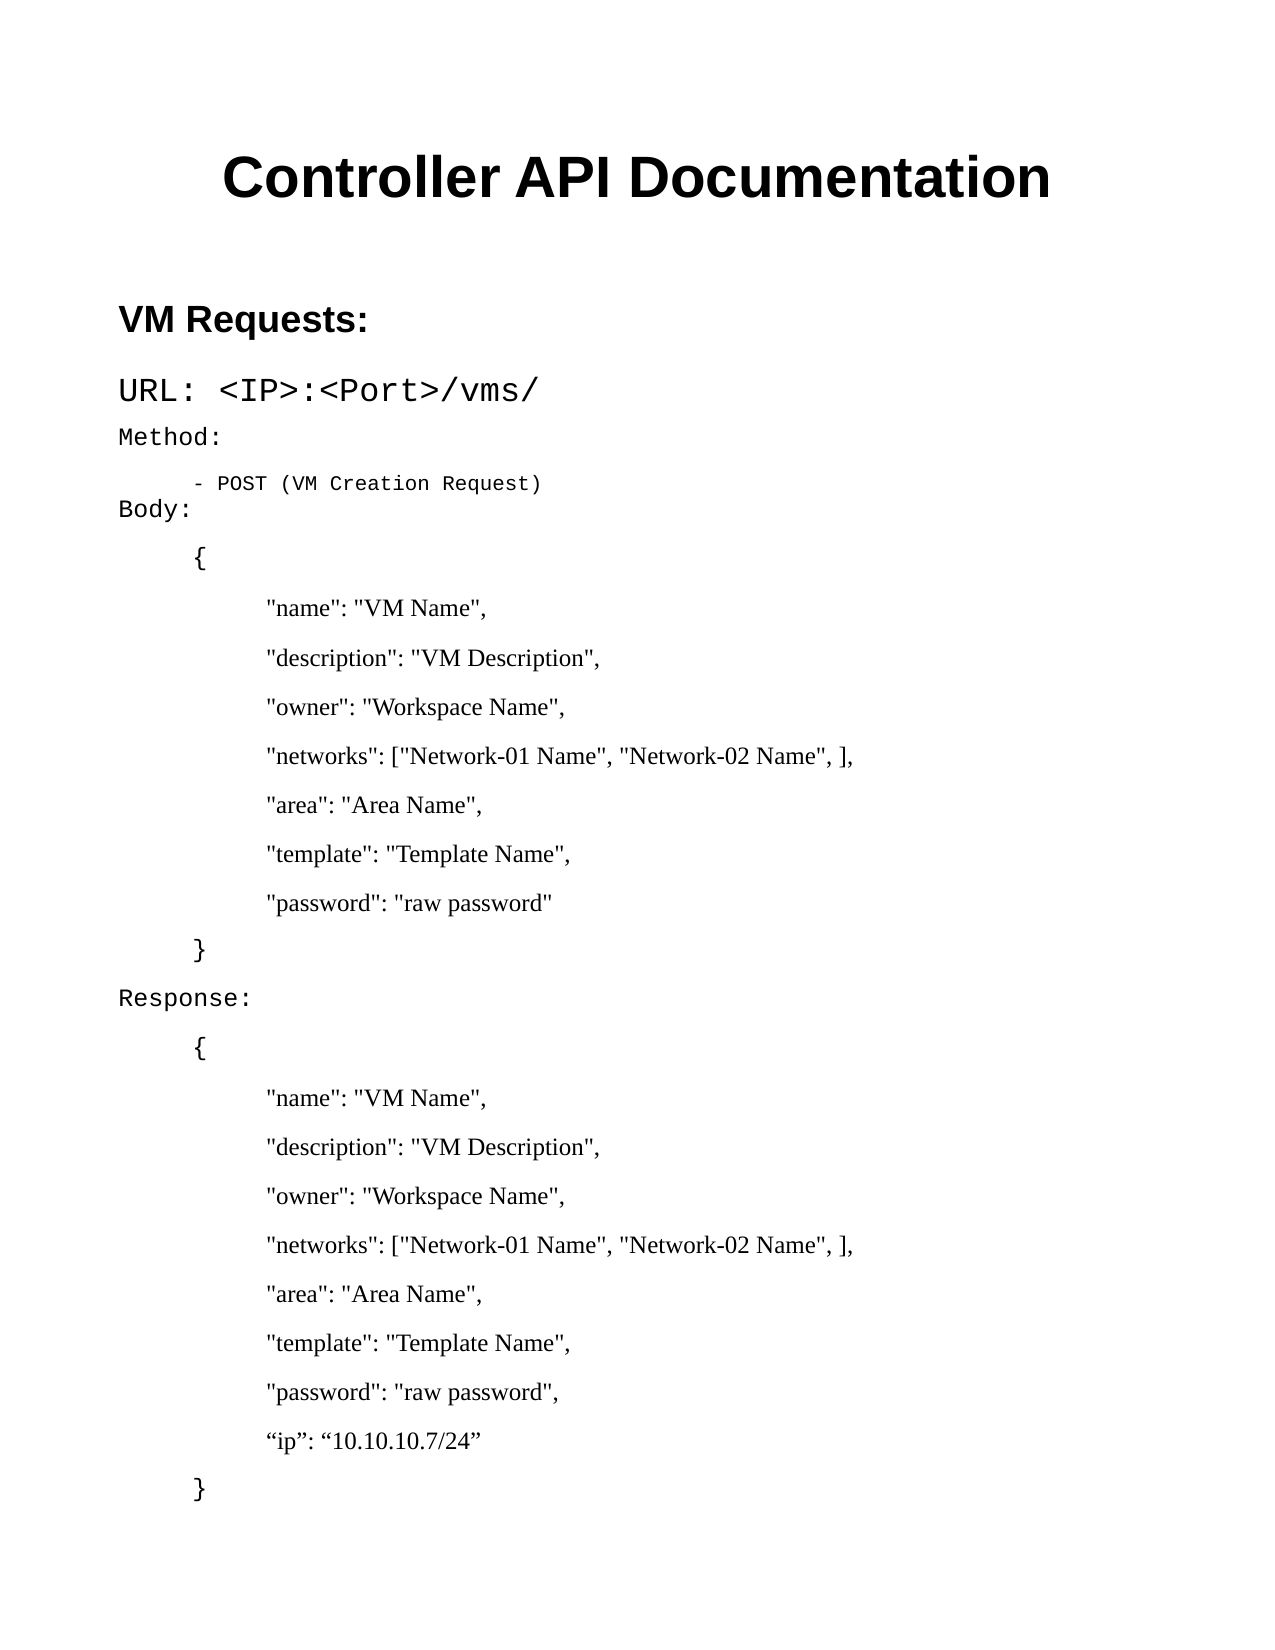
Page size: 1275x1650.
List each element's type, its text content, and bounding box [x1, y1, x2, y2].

subtitle URL: <IP>:<Port>/vms/ [118, 374, 1157, 412]
text "networks": ["Network-01 Name", "Network-02 Name", ], [118, 741, 1157, 769]
subtitle VM Requests: [118, 297, 1157, 340]
text } [118, 937, 1157, 965]
text "name": "VM Name", [118, 1083, 1157, 1111]
text “ip”: “10.10.10.7/24” [118, 1426, 1157, 1455]
text "area": "Area Name", [118, 1279, 1157, 1308]
text "owner": "Workspace Name", [118, 692, 1157, 720]
text "template": "Template Name", [118, 1328, 1157, 1357]
text Body: [118, 496, 1157, 525]
text "template": "Template Name", [118, 839, 1157, 868]
text Response: [118, 986, 1157, 1014]
text Method: [118, 424, 1157, 453]
text "password": "raw password" [118, 888, 1157, 917]
text "networks": ["Network-01 Name", "Network-02 Name", ], [118, 1230, 1157, 1258]
text { [118, 1034, 1157, 1062]
text { [118, 545, 1157, 573]
text "owner": "Workspace Name", [118, 1181, 1157, 1209]
text "description": "VM Description", [118, 643, 1157, 671]
text } [118, 1475, 1157, 1503]
text - POST (VM Creation Request) [118, 473, 1157, 496]
text "description": "VM Description", [118, 1132, 1157, 1160]
text "name": "VM Name", [118, 593, 1157, 622]
text "area": "Area Name", [118, 790, 1157, 818]
text "password": "raw password", [118, 1377, 1157, 1406]
title Controller API Documentation [118, 143, 1157, 210]
